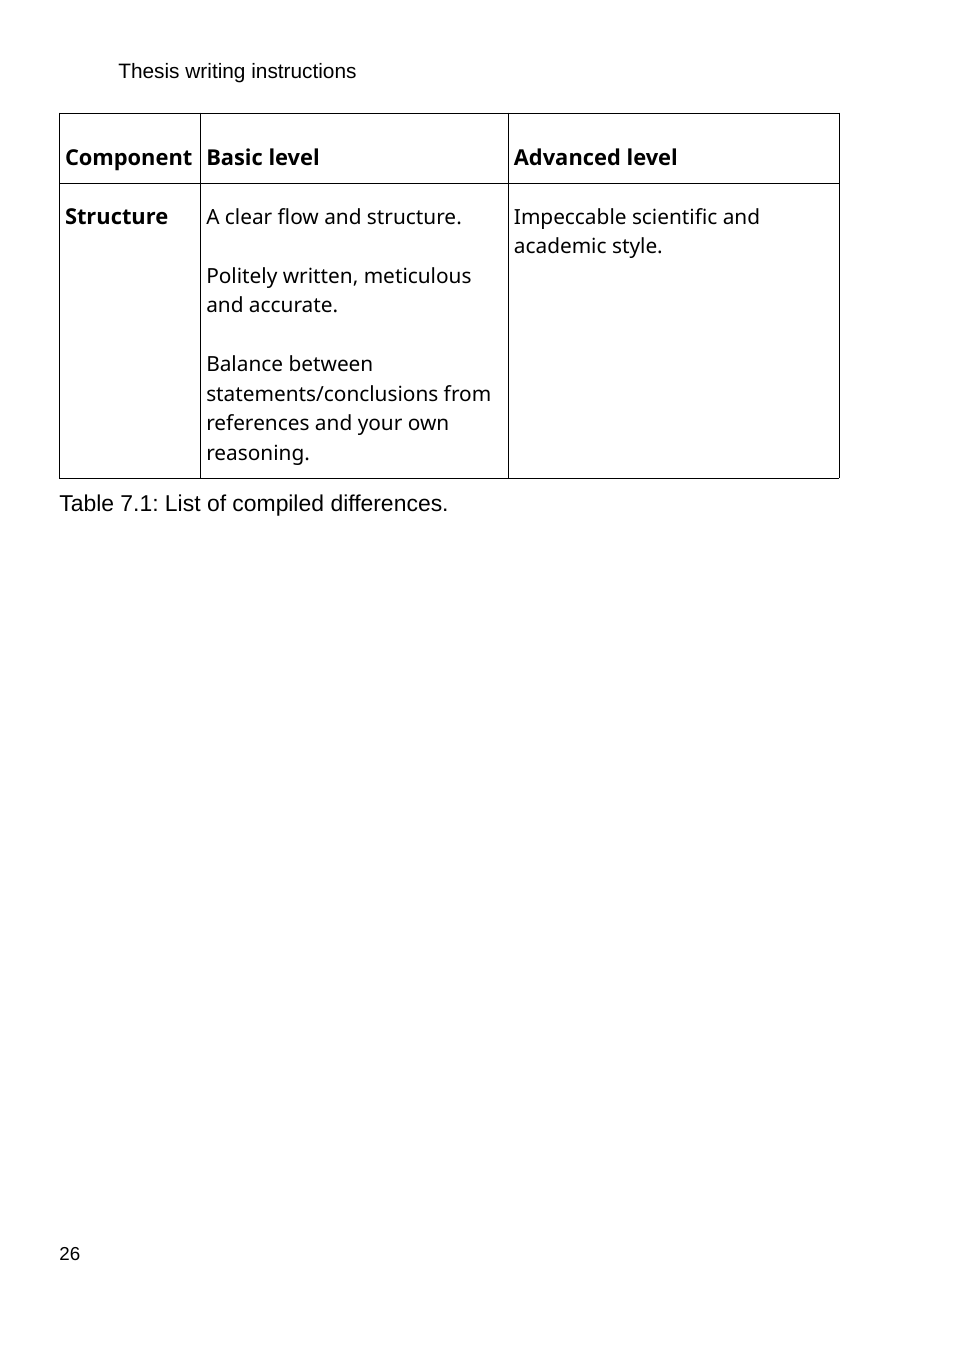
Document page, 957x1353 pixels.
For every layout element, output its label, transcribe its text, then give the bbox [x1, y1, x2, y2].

table_header Advanced level [509, 114, 839, 183]
text Table 7.1: List of compiled differences. [59, 490, 838, 516]
table_cell A clear flow and structure. Politely written, meticulous and accurate. Balance between statements/conclusions from references and your own reasoning. [201, 184, 508, 477]
table_header Basic level [201, 114, 508, 183]
table_header Component [60, 114, 200, 183]
table_cell Impeccable scientific and academic style. [509, 184, 839, 477]
table_cell Structure [60, 184, 200, 477]
